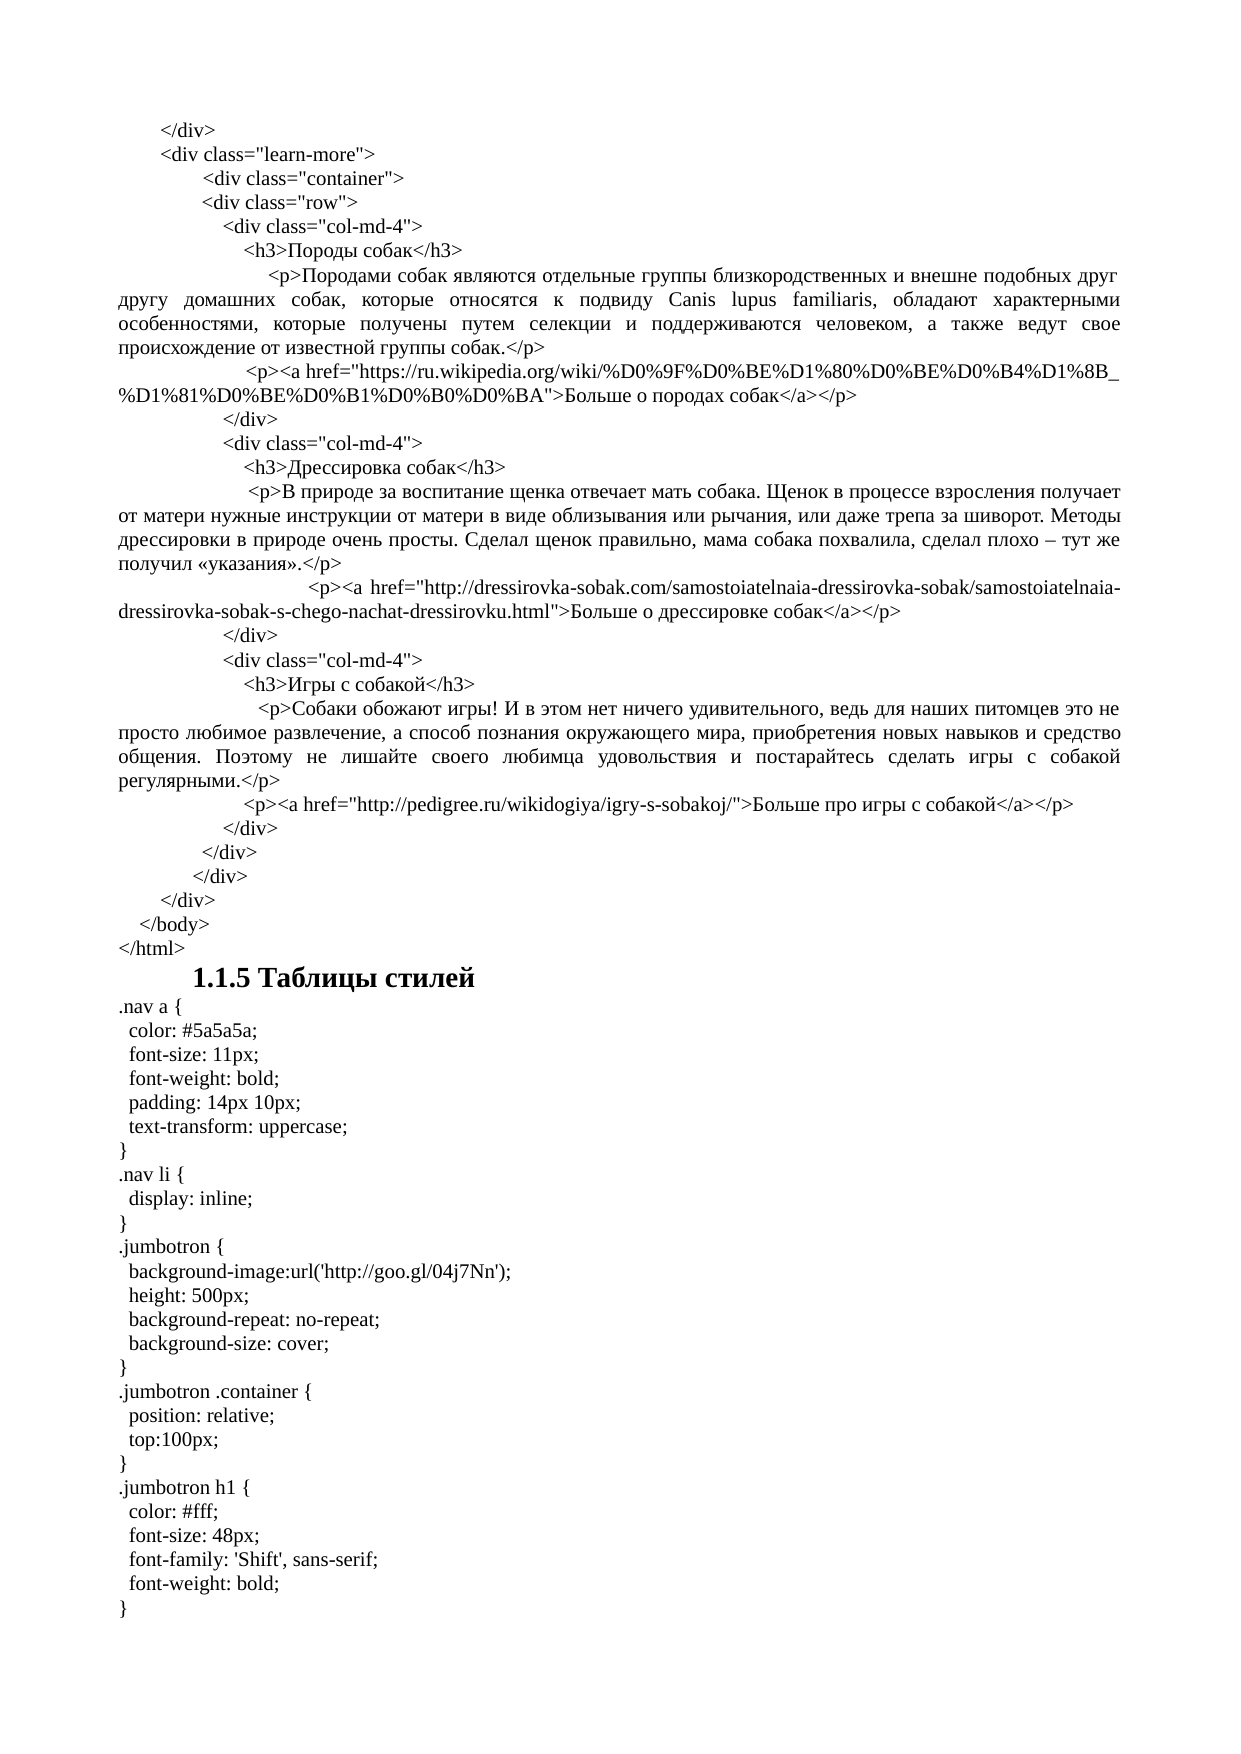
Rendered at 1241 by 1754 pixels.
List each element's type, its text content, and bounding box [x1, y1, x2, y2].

text <h3>Игры с собакой</h3> [118, 672, 1122, 696]
text </div> [118, 623, 1122, 647]
text </html> [118, 936, 1122, 960]
text top:100px; [118, 1427, 1122, 1451]
text .nav a { [118, 994, 1122, 1018]
text .nav li { [118, 1162, 1122, 1186]
text </body> [118, 912, 1122, 936]
text <p>Породами собак являются отдельные группы близкородственных и внешне подобных друг другу домашних собак, которые относятся к подвиду Canis lupus familiaris, обладают характерными особенностями, которые получены путем селекции и поддерживаются человеком, а также ведут свое происхождение от известной группы собак.</p> [118, 262, 1122, 359]
text <div class="container"> [118, 166, 1122, 190]
text <p>В природе за воспитание щенка отвечает мать собака. Щенок в процессе взросления получает от матери нужные инструкции от матери в виде облизывания или рычания, или даже трепа за шиворот. Методы дрессировки в природе очень просты. Сделал щенок правильно, мама собака похвалила, сделал плохо – тут же получил «указания».</p> [118, 479, 1122, 575]
text <div class="col-md-4"> [118, 214, 1122, 238]
text font-weight: bold; [118, 1066, 1122, 1090]
text </div> [118, 816, 1122, 840]
text } [118, 1210, 1122, 1234]
text <h3>Дрессировка собак</h3> [118, 455, 1122, 479]
text background-size: cover; [118, 1331, 1122, 1355]
text font-weight: bold; [118, 1571, 1122, 1595]
text height: 500px; [118, 1283, 1122, 1307]
text background-repeat: no-repeat; [118, 1307, 1122, 1331]
text .jumbotron { [118, 1234, 1122, 1258]
text display: inline; [118, 1186, 1122, 1210]
text color: #fff; [118, 1499, 1122, 1523]
text <p>Собаки обожают игры! И в этом нет ничего удивительного, ведь для наших питомцев это не просто любимое развлечение, а способ познания окружающего мира, приобретения новых навыков и средство общения. Поэтому не лишайте своего любимца удовольствия и постарайтесь сделать игры с собакой регулярными.</p> [118, 696, 1122, 792]
text } [118, 1595, 1122, 1619]
text </div> [118, 118, 1122, 142]
text </div> [118, 407, 1122, 431]
text padding: 14px 10px; [118, 1090, 1122, 1114]
text <div class="learn-more"> [118, 142, 1122, 166]
text font-family: 'Shift', sans-serif; [118, 1547, 1122, 1571]
text position: relative; [118, 1403, 1122, 1427]
text .jumbotron .container { [118, 1379, 1122, 1403]
text 1.1.5 Таблицы стилей [118, 960, 1122, 994]
text <p><a href="http://pedigree.ru/wikidogiya/igry-s-sobakoj/">Больше про игры с собакой</a></p> [118, 792, 1122, 816]
text text-transform: uppercase; [118, 1114, 1122, 1138]
text font-size: 11px; [118, 1042, 1122, 1066]
text .jumbotron h1 { [118, 1475, 1122, 1499]
text <p><a href="https://ru.wikipedia.org/wiki/%D0%9F%D0%BE%D1%80%D0%BE%D0%B4%D1%8B_%D1%81%D0%BE%D0%B1%D0%B0%D0%BA">Больше о породах собак</a></p> [118, 359, 1122, 407]
text </div> [118, 888, 1122, 912]
text <div class="col-md-4"> [118, 431, 1122, 455]
text <h3>Породы собак</h3> [118, 238, 1122, 262]
text } [118, 1355, 1122, 1379]
text <p><a href="http://dressirovka-sobak.com/samostoiatelnaia-dressirovka-sobak/samostoiatelnaia-dressirovka-sobak-s-chego-nachat-dressirovku.html">Больше о дрессировке собак</a></p> [118, 575, 1122, 623]
text color: #5a5a5a; [118, 1018, 1122, 1042]
text </div> [118, 864, 1122, 888]
text <div class="col-md-4"> [118, 647, 1122, 672]
text font-size: 48px; [118, 1523, 1122, 1547]
text background-image:url('http://goo.gl/04j7Nn'); [118, 1258, 1122, 1283]
text <div class="row"> [118, 190, 1122, 214]
text } [118, 1451, 1122, 1475]
text </div> [118, 840, 1122, 864]
text } [118, 1138, 1122, 1162]
